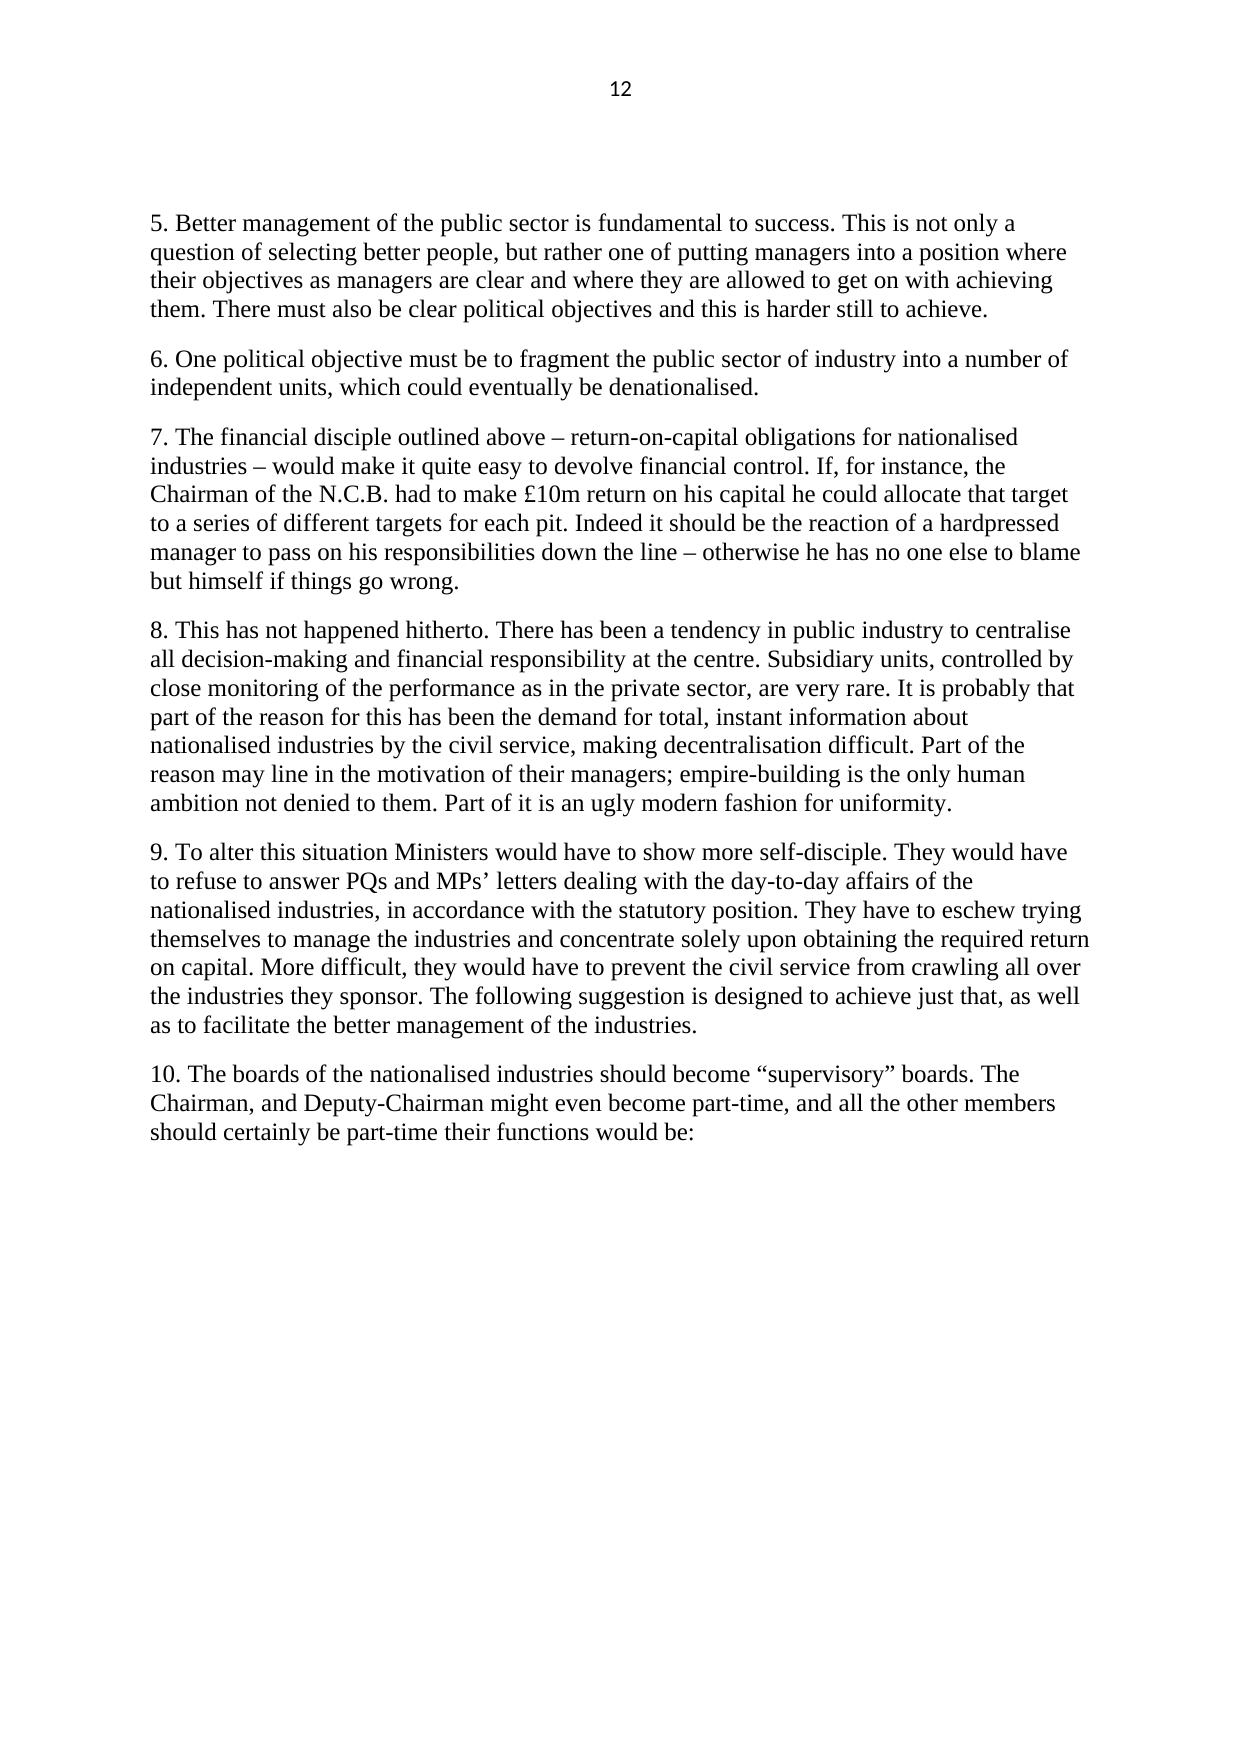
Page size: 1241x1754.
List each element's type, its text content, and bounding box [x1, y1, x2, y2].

text 10. The boards of the nationalised industries should become “supervisory” boards. The Chairman, and Deputy-Chairman might even become part-time, and all the other members should certainly be part-time their functions would be: [150, 1059, 1090, 1146]
text 6. One political objective must be to fragment the public sector of industry into a number of independent units, which could eventually be denationalised. [150, 344, 1090, 401]
text 7. The financial disciple outlined above – return-on-capital obligations for nationalised industries – would make it quite easy to devolve financial control. If, for instance, the Chairman of the N.C.B. had to make £10m return on his capital he could allocate that target to a series of different targets for each pit. Indeed it should be the reaction of a hardpressed manager to pass on his responsibilities down the line – otherwise he has no one else to blame but himself if things go wrong. [150, 422, 1090, 594]
text 9. To alter this situation Ministers would have to show more self-disciple. They would have to refuse to answer PQs and MPs’ letters dealing with the day-to-day affairs of the nationalised industries, in accordance with the statutory position. They have to eschew trying themselves to manage the industries and concentrate solely upon obtaining the required return on capital. More difficult, they would have to prevent the civil service from crawling all over the industries they sponsor. The following suggestion is designed to achieve just that, as well as to facilitate the better management of the industries. [150, 837, 1090, 1039]
text 8. This has not happened hitherto. There has been a tendency in public industry to centralise all decision-making and financial responsibility at the centre. Subsidiary units, controlled by close monitoring of the performance as in the private sector, are very rare. It is probably that part of the reason for this has been the demand for total, instant information about nationalised industries by the civil service, making decentralisation difficult. Part of the reason may line in the motivation of their managers; empire-building is the only human ambition not denied to them. Part of it is an ugly modern fashion for uniformity. [150, 615, 1090, 817]
text 5. Better management of the public sector is fundamental to success. This is not only a question of selecting better people, but rather one of putting managers into a position where their objectives as managers are clear and where they are allowed to get on with achieving them. There must also be clear political objectives and this is harder still to achieve. [150, 208, 1090, 323]
